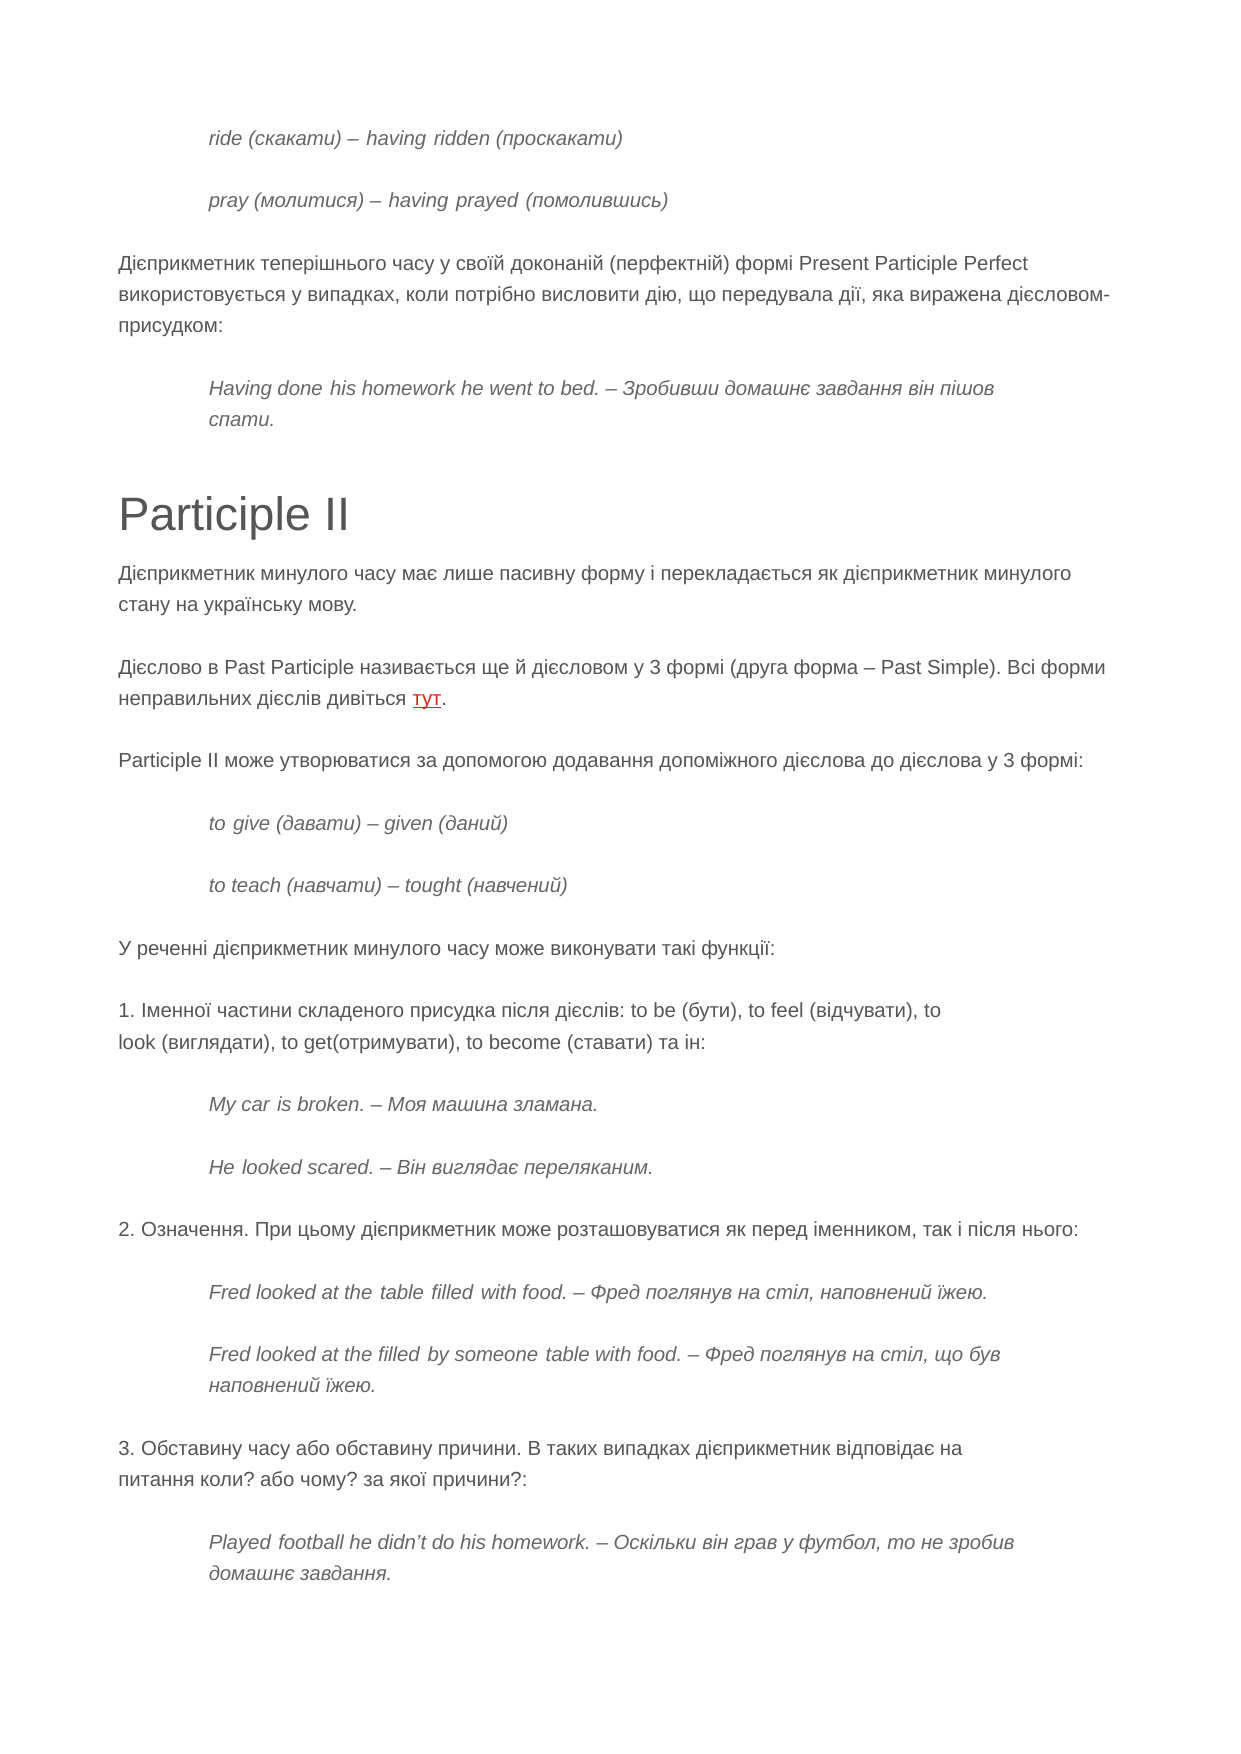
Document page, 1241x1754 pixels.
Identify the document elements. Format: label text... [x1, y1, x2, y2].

text Having done his homework he went to bed. – Зробивши домашнє завдання він пішов спати. [208, 368, 1032, 431]
text У реченні дієприкметник минулого часу може виконувати такі функції: [118, 928, 1122, 959]
text Дієслово в Past Participle називається ще й дієсловом у 3 формі (друга форма – Past Simple). Всі форми неправильних дієслів дивіться тут. [118, 647, 1122, 709]
text to teach (навчати) – tought (навчений) [208, 866, 1032, 897]
text to give (давати) – given (даний) [208, 803, 1032, 834]
text My car is broken. – Моя машина зламана. [208, 1084, 1032, 1116]
text pray (молитися) – having prayed (помолившись) [208, 181, 1032, 212]
text 2. Означення. При цьому дієприкметник може розташовуватися як перед іменником, так і після нього: [118, 1209, 1122, 1241]
text Дієприкметник теперішнього часу у своїй доконаній (перфектній) формі Present Participle Perfect використовується у випадках, коли потрібно висловити дію, що передувала дії, яка виражена дієсловом-присудком: [118, 243, 1122, 337]
text Fred looked at the table filled with food. – Фред поглянув на стіл, наповнений їжею. [208, 1272, 1032, 1303]
text 1. Іменної частини складеного присудка після дієслів: to be (бути), to feel (відчувати), to look (виглядати), to get(отримувати), to become (ставати) та ін: [118, 991, 1122, 1053]
text 3. Обставину часу або обставину причини. В таких випадках дієприкметник відповідає на питання коли? або чому? за якої причини?: [118, 1428, 1122, 1491]
text Дієприкметник минулого часу має лише пасивну форму і перекладається як дієприкметник минулого стану на українську мову. [118, 553, 1122, 616]
text Fred looked at the filled by someone table with food. – Фред поглянув на стіл, що був наповнений їжею. [208, 1334, 1032, 1397]
text ride (скакати) – having ridden (проскакати) [208, 118, 1032, 149]
text Participle II може утворюватися за допомогою додавання допоміжного дієслова до дієслова у 3 формі: [118, 741, 1122, 772]
subtitle Participle II [118, 487, 1122, 541]
text He looked scared. – Він виглядає переляканим. [208, 1147, 1032, 1178]
text Played football he didn’t do his homework. – Оскільки він грав у футбол, то не зробив домашнє завдання. [208, 1522, 1032, 1584]
